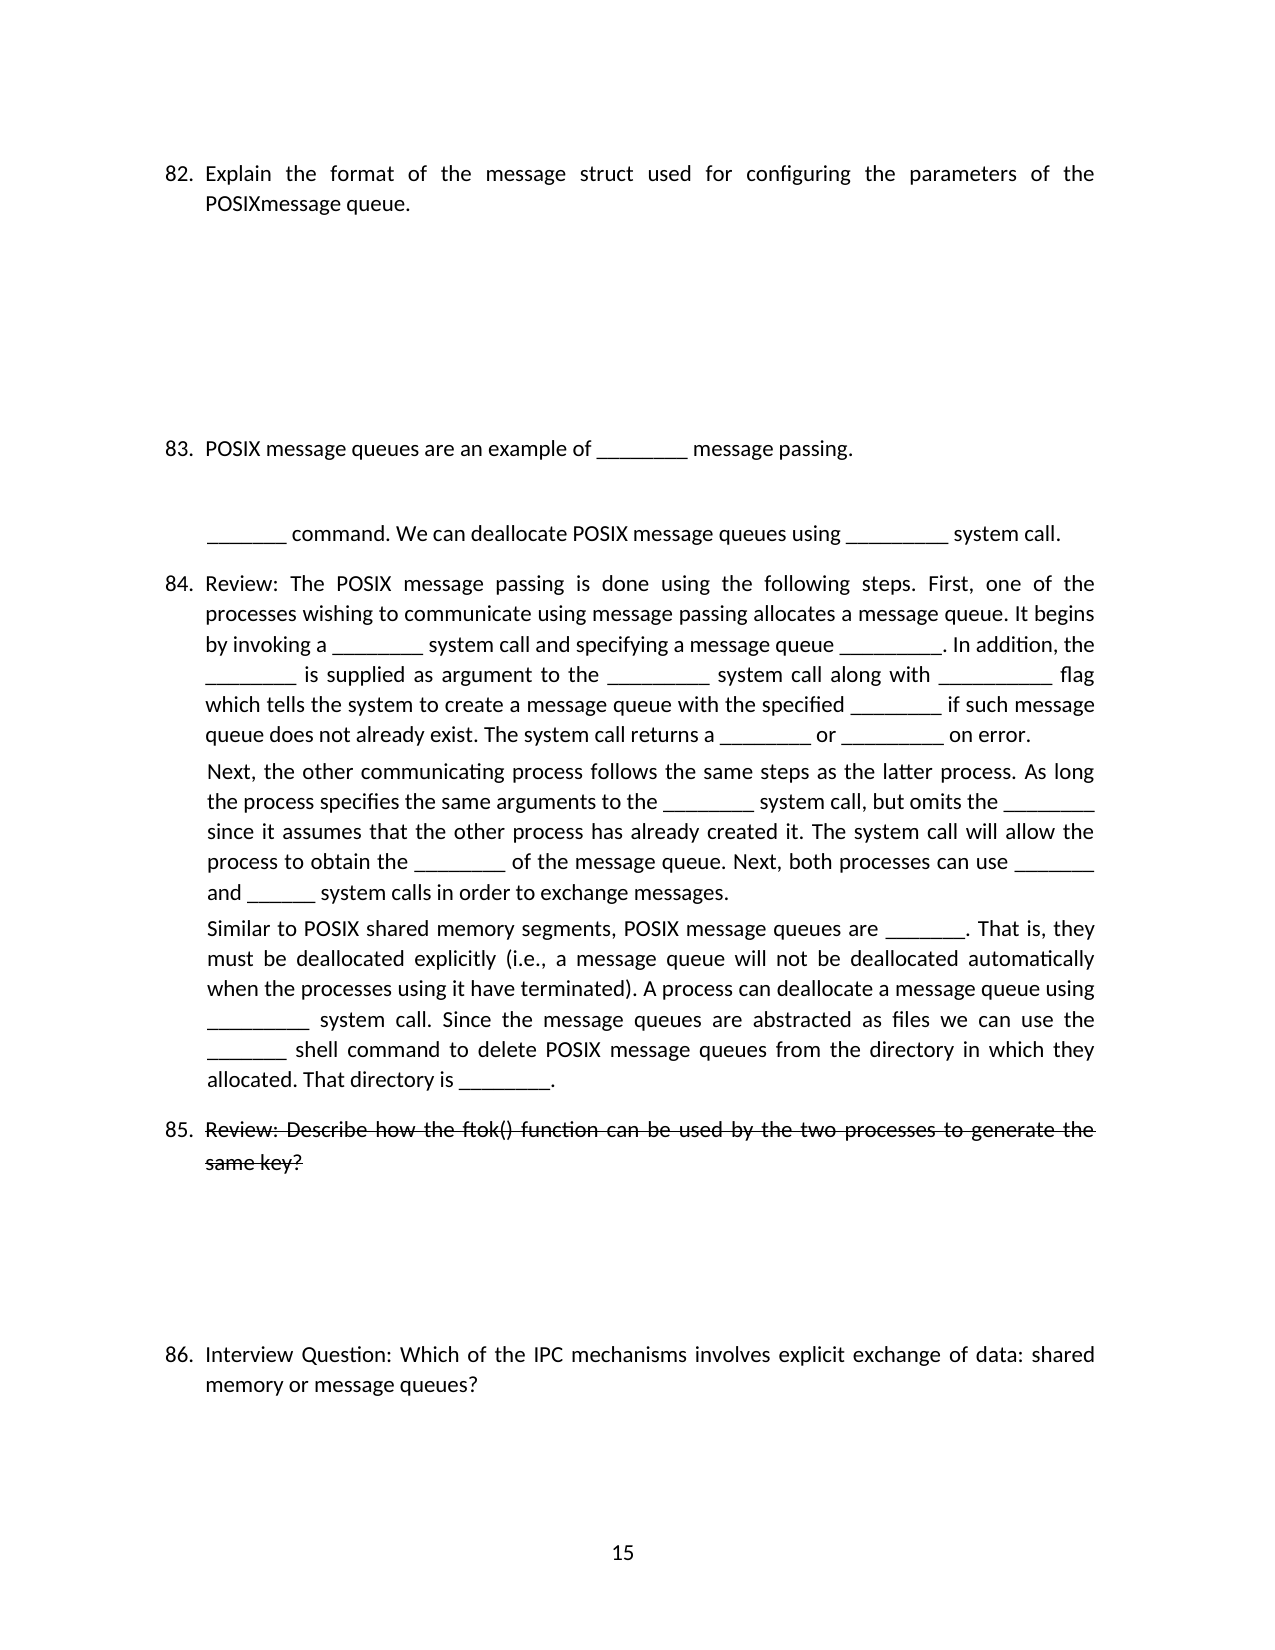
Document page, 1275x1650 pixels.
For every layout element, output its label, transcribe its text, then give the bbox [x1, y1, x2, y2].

text Similar to POSIX shared memory segments, POSIX message queues are _______. That is, they must be deallocated explicitly (i.e., a message queue will not be deallocated automatically when the processes using it have terminated). A process can deallocate a message queue using _________ system call. Since the message queues are abstracted as files we can use the _______ shell command to delete POSIX message queues from the directory in which they allocated. That directory is ________. [207, 914, 1097, 1093]
list Interview Question: Which of the IPC mechanisms involves explicit exchange of data: shared memory or message queues? [165, 1340, 1097, 1398]
list POSIX message queues are an example of ________ message passing. [165, 434, 1097, 462]
list Review: The POSIX message passing is done using the following steps. First, one of the processes wishing to communicate using message passing allocates a message queue. It begins by invoking a ________ system call and specifying a message queue _________. In addition, the ________ is supplied as argument to the _________ system call along with __________ flag which tells the system to create a message queue with the specified ________ if such message queue does not already exist. The system call returns a ________ or _________ on error. [165, 569, 1097, 748]
list Review: Describe how the ftok() function can be used by the two processes to generate the same key? [165, 1116, 1097, 1176]
text Next, the other communicating process follows the same steps as the latter process. As long the process specifies the same arguments to the ________ system call, but omits the ________ since it assumes that the other process has already created it. The system call will allow the process to obtain the ________ of the message queue. Next, both processes can use _______ and ______ system calls in order to exchange messages. [207, 757, 1097, 906]
list Explain the format of the message struct used for configuring the parameters of the POSIXmessage queue. [165, 159, 1097, 217]
text _______ command. We can deallocate POSIX message queues using _________ system call. [207, 519, 1097, 547]
